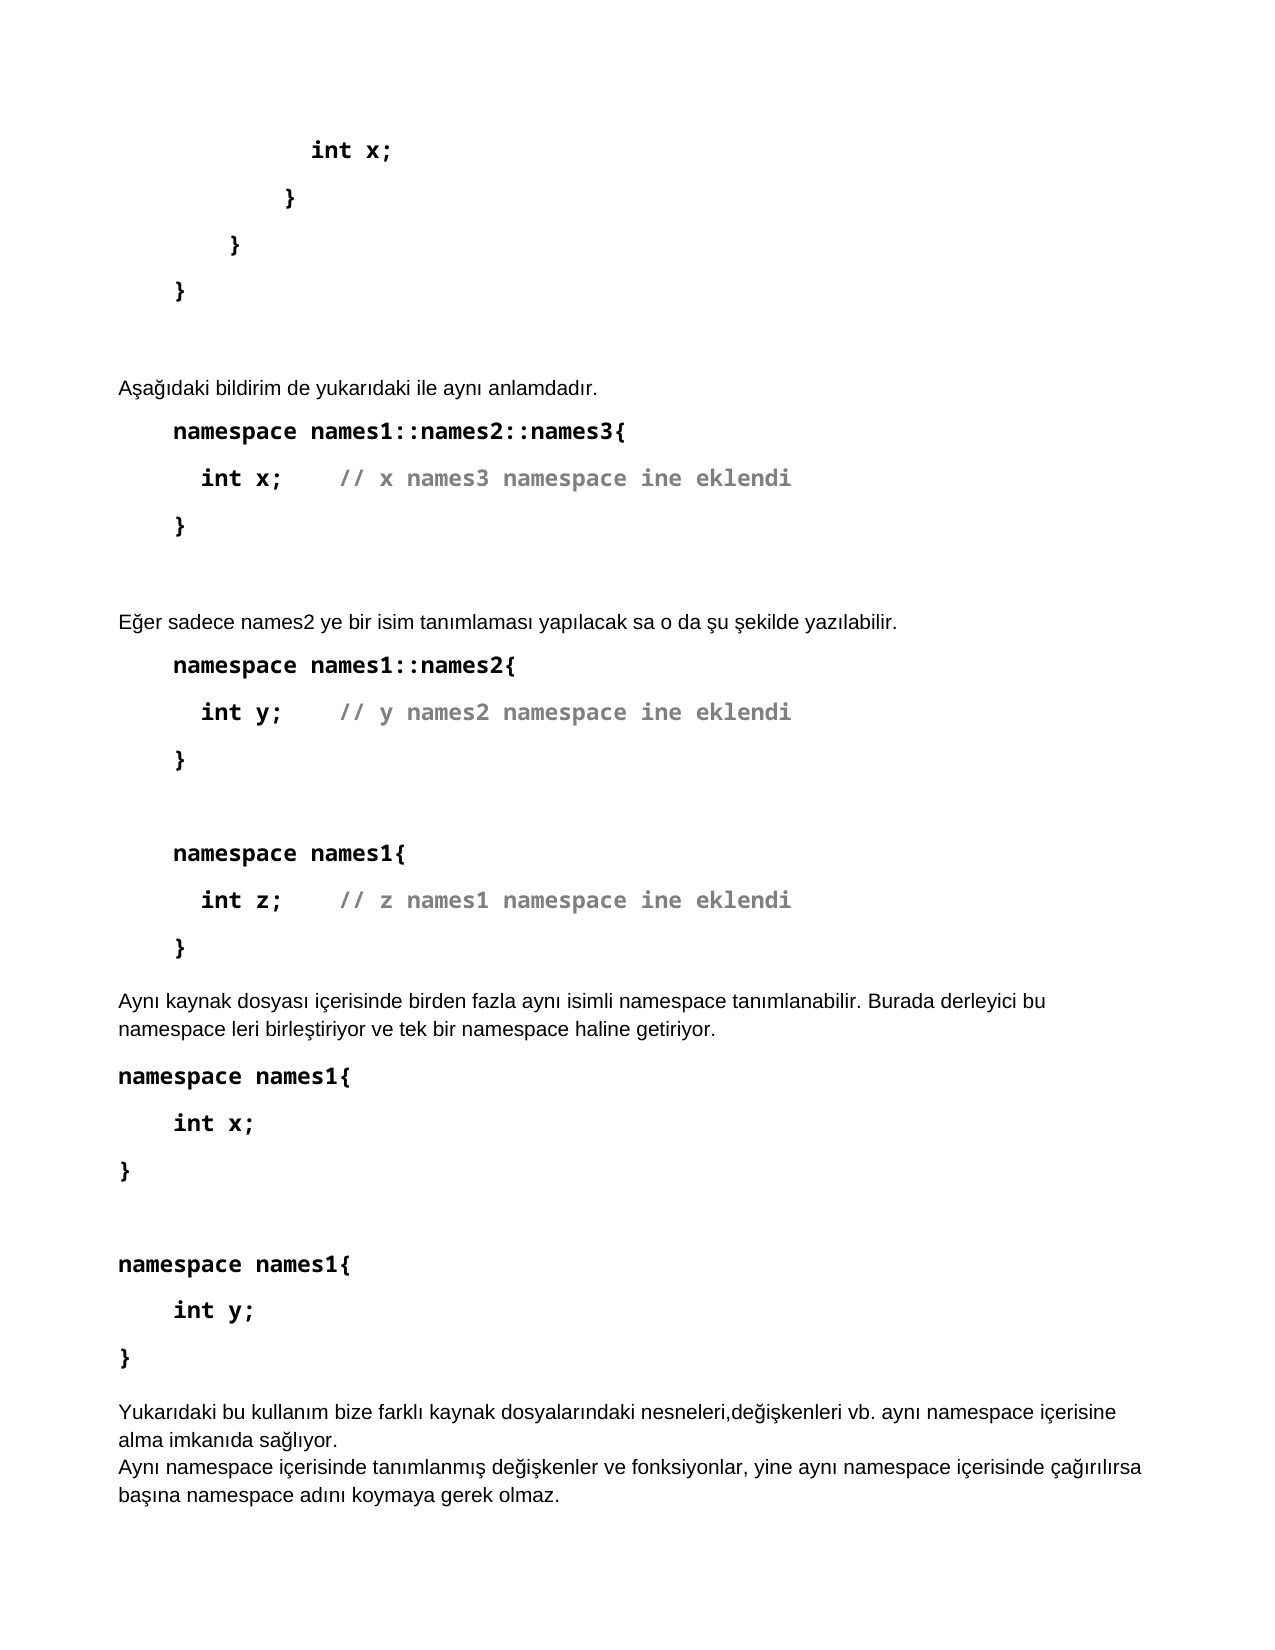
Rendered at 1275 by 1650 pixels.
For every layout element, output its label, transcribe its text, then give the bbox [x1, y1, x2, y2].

text Yukarıdaki bu kullanım bize farklı kaynak dosyalarındaki nesneleri,değişkenleri vb. aynı namespace içerisine alma imkanıda sağlıyor. [118, 1400, 1157, 1451]
text Aynı namespace içerisinde tanımlanmış değişkenler ve fonksiyonlar, yine aynı namespace içerisinde çağırılırsa başına namespace adını koymaya gerek olmaz. [118, 1455, 1157, 1506]
text } [118, 1138, 1157, 1185]
text } [118, 259, 1157, 306]
text namespace names1::names2{ [118, 634, 1157, 681]
text int y; [118, 1279, 1157, 1326]
text namespace names1{ [118, 1044, 1157, 1091]
text } [118, 212, 1157, 259]
text Aşağıdaki bildirim de yukarıdaki ile aynı anlamdadır. [118, 352, 1157, 399]
text int z; // z names1 namespace ine eklendi [118, 868, 1157, 915]
text Eğer sadece names2 ye bir isim tanımlaması yapılacak sa o da şu şekilde yazılabilir. [118, 587, 1157, 634]
text } [118, 727, 1157, 774]
text namespace names1{ [118, 821, 1157, 868]
text namespace names1{ [118, 1232, 1157, 1279]
text Aynı kaynak dosyası içerisinde birden fazla aynı isimli namespace tanımlanabilir. Burada derleyici bu namespace leri birleştiriyor ve tek bir namespace haline getiriyor. [118, 989, 1157, 1041]
text int x; // x names3 namespace ine eklendi [118, 446, 1157, 493]
text } [118, 1326, 1157, 1372]
text } [118, 493, 1157, 540]
text int x; [118, 118, 1157, 165]
text } [118, 165, 1157, 212]
text int x; [118, 1091, 1157, 1138]
text } [118, 915, 1157, 962]
text int y; // y names2 namespace ine eklendi [118, 681, 1157, 727]
text namespace names1::names2::names3{ [118, 399, 1157, 446]
